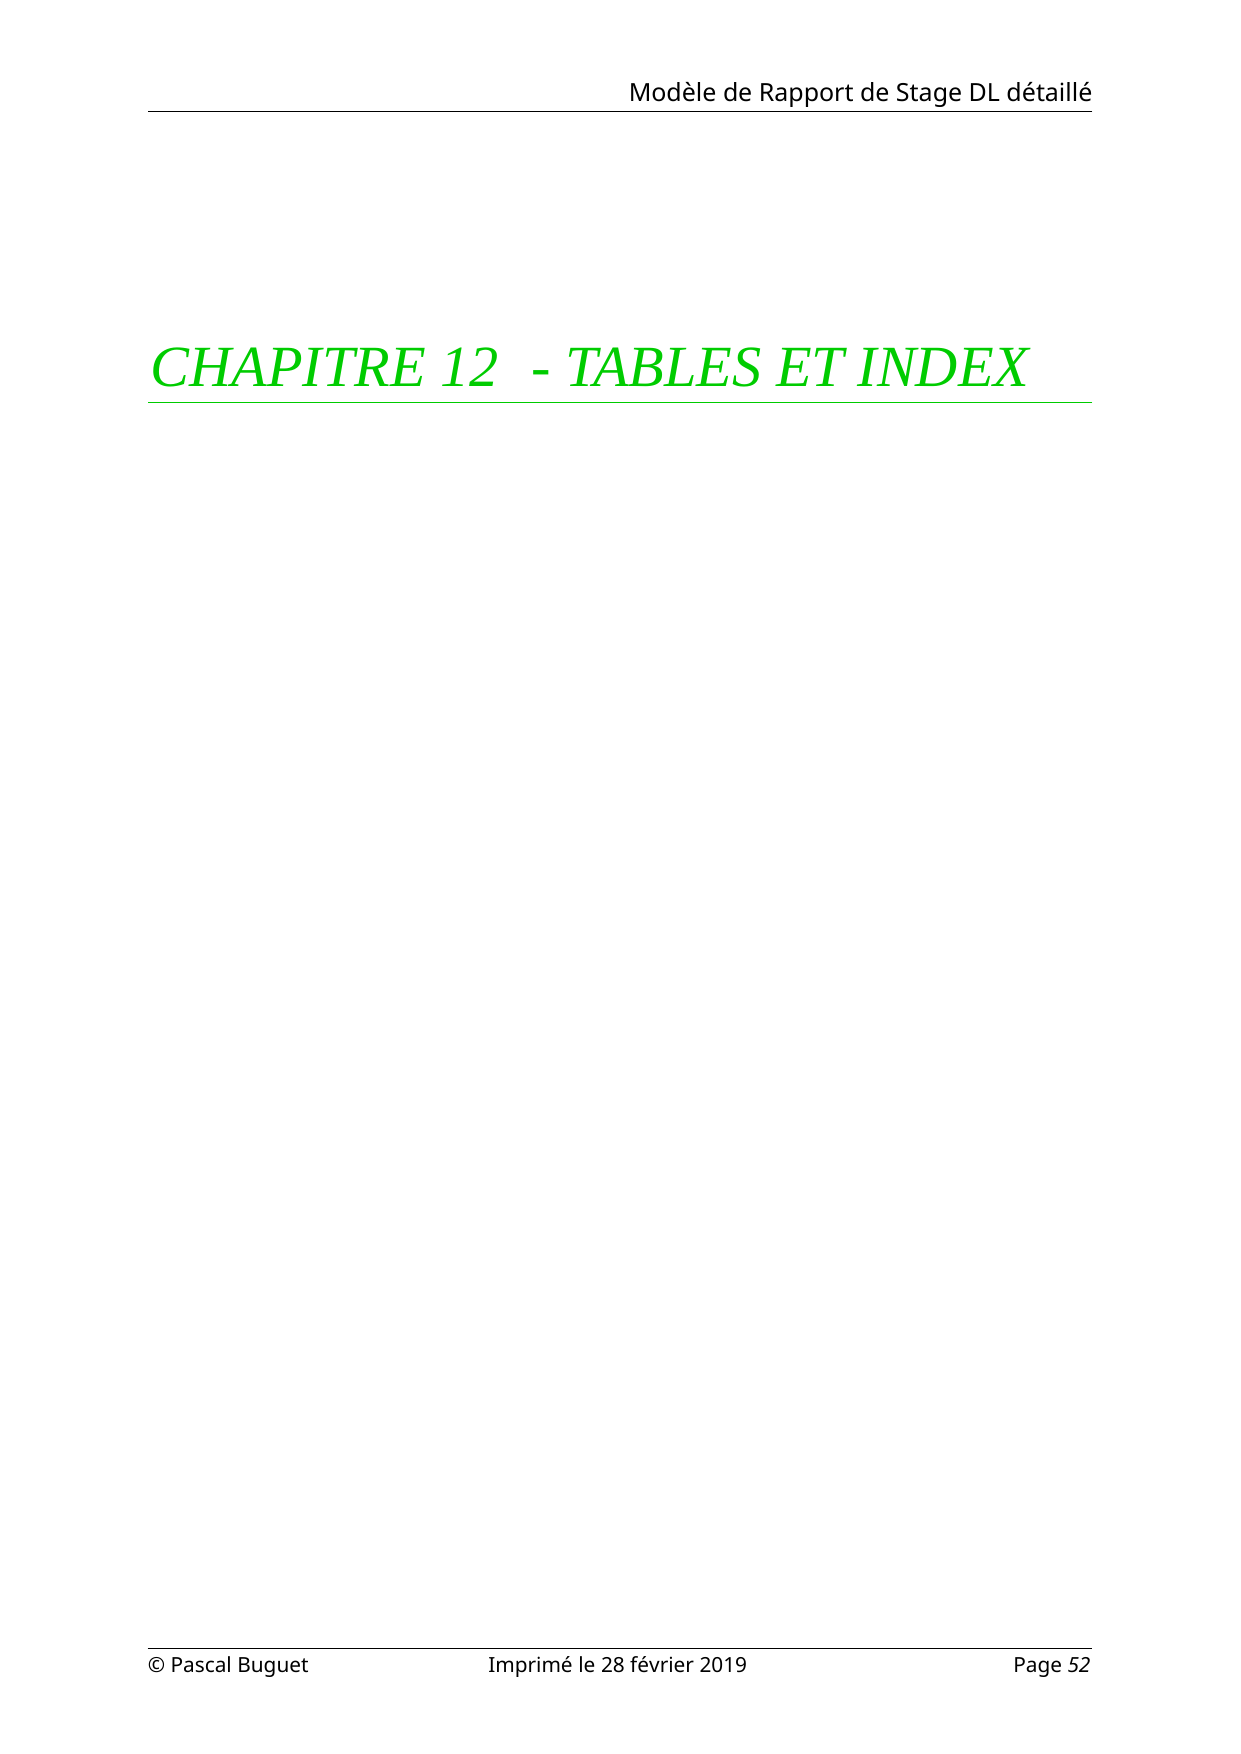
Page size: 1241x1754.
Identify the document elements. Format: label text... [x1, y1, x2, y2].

subtitle - Tables et Index [148, 329, 1092, 402]
